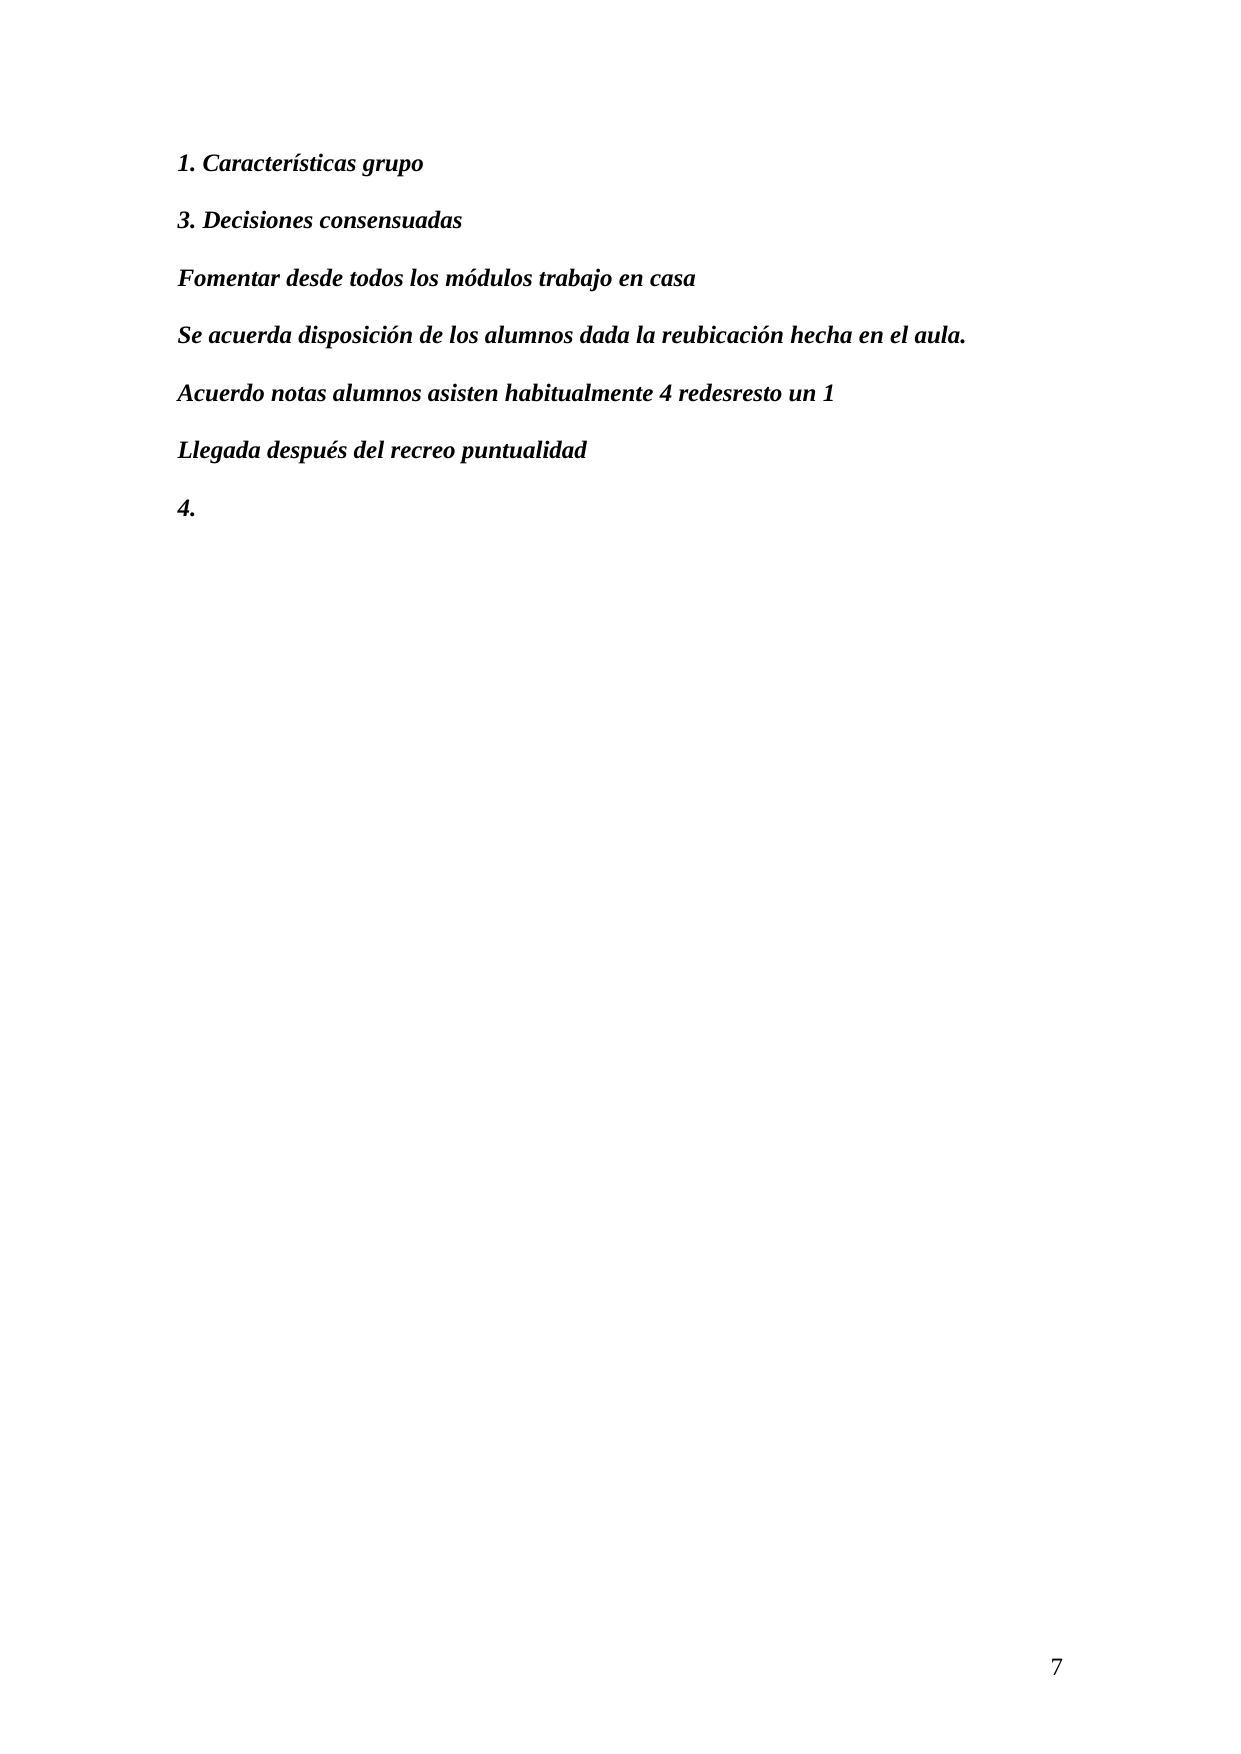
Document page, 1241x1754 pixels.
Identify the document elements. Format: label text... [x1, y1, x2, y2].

text 1. Características grupo [177, 148, 1063, 176]
text 3. Decisiones consensuadas [177, 205, 1063, 234]
text 4. [177, 493, 1063, 521]
text Fomentar desde todos los módulos trabajo en casa [177, 263, 1063, 291]
text Acuerdo notas alumnos asisten habitualmente 4 redesresto un 1 [177, 378, 1063, 406]
text Llegada después del recreo puntualidad [177, 435, 1063, 464]
text Se acuerda disposición de los alumnos dada la reubicación hecha en el aula. [177, 320, 1063, 349]
